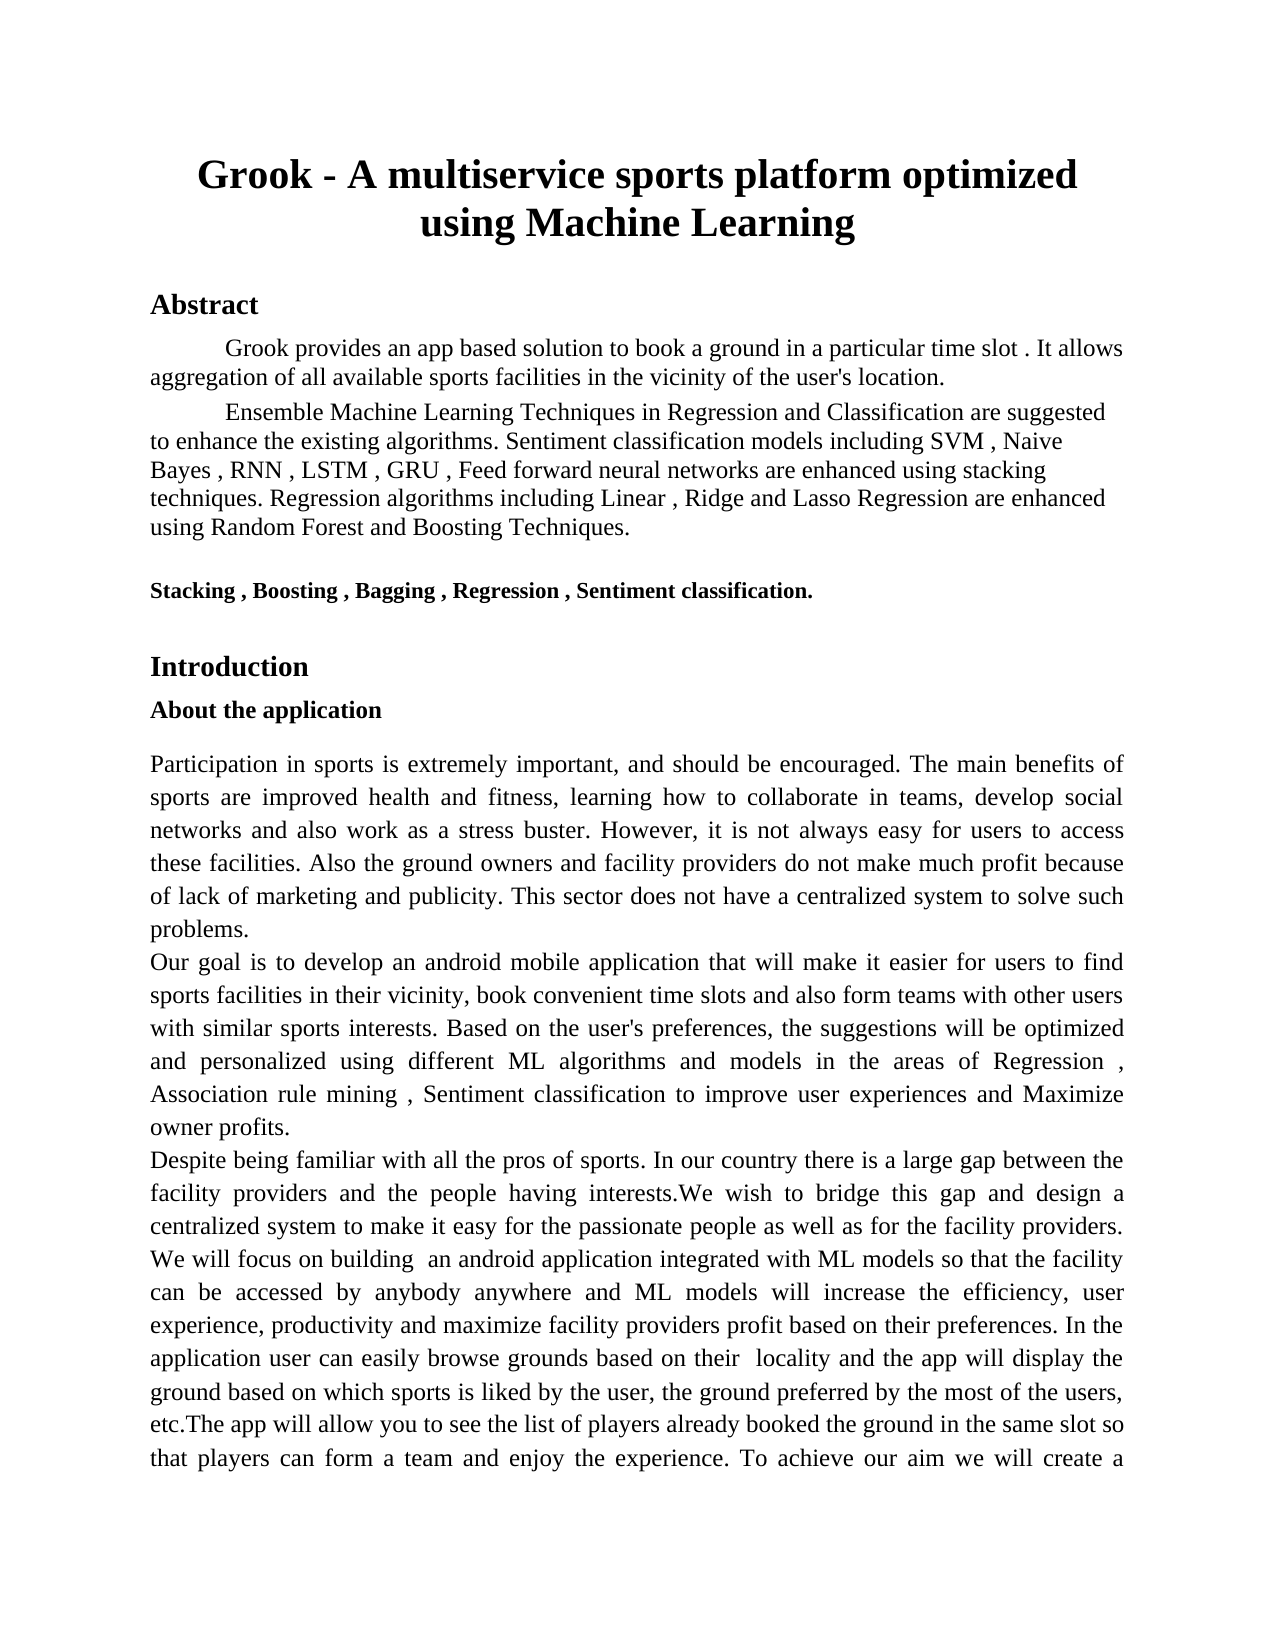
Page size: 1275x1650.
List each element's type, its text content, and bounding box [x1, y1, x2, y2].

subtitle Introduction [150, 649, 1125, 683]
text Grook - A multiservice sports platform optimized using Machine Learning [150, 150, 1125, 246]
text Stacking , Boosting , Bagging , Regression , Sentiment classification. [150, 577, 1125, 604]
text Despite being familiar with all the pros of sports. In our country there is a large gap between the facility providers and the people having interests.We wish to bridge this gap and design a centralized system to make it easy for the passionate people as well as for the facility providers. We will focus on building an android application integrated with ML models so that the facility can be accessed by anybody anywhere and ML models will increase the efficiency, user experience, productivity and maximize facility providers profit based on their preferences. In the application user can easily browse grounds based on their locality and the app will display the ground based on which sports is liked by the user, the ground preferred by the most of the users, etc.The app will allow you to see the list of players already booked the ground in the same slot so that players can form a team and enjoy the experience. To achieve our aim we will create a [150, 1145, 1125, 1471]
text Our goal is to develop an android mobile application that will make it easier for users to find sports facilities in their vicinity, book convenient time slots and also form teams with other users with similar sports interests. Based on the user's preferences, the suggestions will be optimized and personalized using different ML algorithms and models in the areas of Regression , Association rule mining , Sentiment classification to improve user experiences and Maximize owner profits. [150, 947, 1125, 1141]
text About the application [150, 695, 1125, 724]
title Grook provides an app based solution to book a ground in a particular time slot . It allows aggregation of all available sports facilities in the vicinity of the user's location. [150, 333, 1125, 391]
subtitle Abstract [150, 287, 1125, 321]
title Ensemble Machine Learning Techniques in Regression and Classification are suggested to enhance the existing algorithms. Sentiment classification models including SVM , Naive Bayes , RNN , LSTM , GRU , Feed forward neural networks are enhanced using stacking techniques. Regression algorithms including Linear , Ridge and Lasso Regression are enhanced using Random Forest and Boosting Techniques. [150, 397, 1125, 541]
text Participation in sports is extremely important, and should be encouraged. The main benefits of sports are improved health and fitness, learning how to collaborate in teams, develop social networks and also work as a stress buster. However, it is not always easy for users to access these facilities. Also the ground owners and facility providers do not make much profit because of lack of marketing and publicity. This sector does not have a centralized system to solve such problems. [150, 749, 1125, 943]
